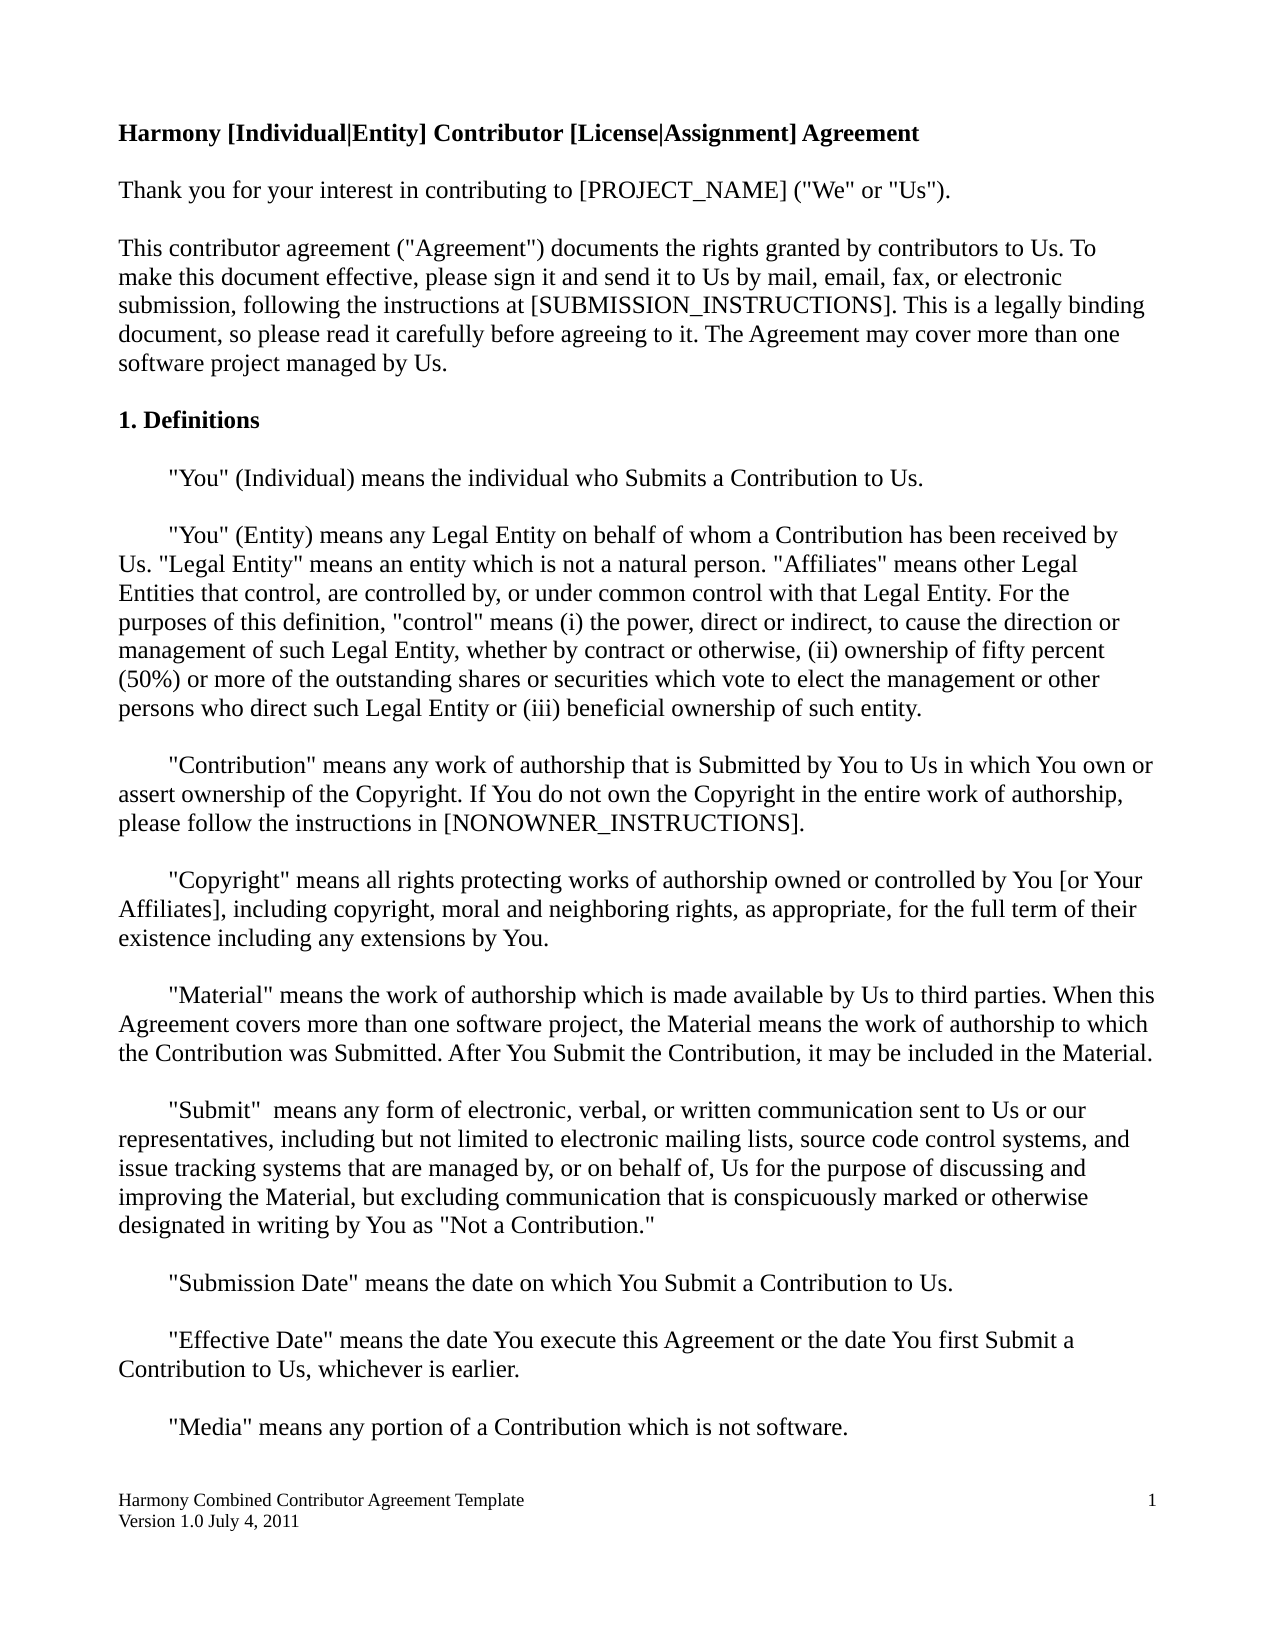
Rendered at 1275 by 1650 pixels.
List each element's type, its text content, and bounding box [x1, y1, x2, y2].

text Thank you for your interest in contributing to [PROJECT_NAME] ("We" or "Us"). [118, 176, 1157, 204]
text "Effective Date" means the date You execute this Agreement or the date You first Submit a Contribution to Us, whichever is earlier. [118, 1326, 1157, 1383]
text "Contribution" means any work of authorship that is Submitted by You to Us in which You own or assert ownership of the Copyright. If You do not own the Copyright in the entire work of authorship, please follow the instructions in [NONOWNER_INSTRUCTIONS]. [118, 751, 1157, 837]
text "You" (Entity) means any Legal Entity on behalf of whom a Contribution has been received by Us. "Legal Entity" means an entity which is not a natural person. "Affiliates" means other Legal Entities that control, are controlled by, or under common control with that Legal Entity. For the purposes of this definition, "control" means (i) the power, direct or indirect, to cause the direction or management of such Legal Entity, whether by contract or otherwise, (ii) ownership of fifty percent (50%) or more of the outstanding shares or securities which vote to elect the management or other persons who direct such Legal Entity or (iii) beneficial ownership of such entity. [118, 521, 1157, 722]
text "Media" means any portion of a Contribution which is not software. [118, 1412, 1157, 1441]
text 1. Definitions [118, 406, 1157, 434]
text "Material" means the work of authorship which is made available by Us to third parties. When this Agreement covers more than one software project, the Material means the work of authorship to which the Contribution was Submitted. After You Submit the Contribution, it may be included in the Material. [118, 981, 1157, 1067]
text This contributor agreement ("Agreement") documents the rights granted by contributors to Us. To make this document effective, please sign it and send it to Us by mail, email, fax, or electronic submission, following the instructions at [SUBMISSION_INSTRUCTIONS]. This is a legally binding document, so please read it carefully before agreeing to it. The Agreement may cover more than one software project managed by Us. [118, 233, 1157, 377]
text "You" (Individual) means the individual who Submits a Contribution to Us. [118, 463, 1157, 492]
text Harmony [Individual|Entity] Contributor [License|Assignment] Agreement [118, 118, 1157, 147]
text "Submission Date" means the date on which You Submit a Contribution to Us. [118, 1268, 1157, 1297]
text "Submit" means any form of electronic, verbal, or written communication sent to Us or our representatives, including but not limited to electronic mailing lists, source code control systems, and issue tracking systems that are managed by, or on behalf of, Us for the purpose of discussing and improving the Material, but excluding communication that is conspicuously marked or otherwise designated in writing by You as "Not a Contribution." [118, 1096, 1157, 1239]
text "Copyright" means all rights protecting works of authorship owned or controlled by You [or Your Affiliates], including copyright, moral and neighboring rights, as appropriate, for the full term of their existence including any extensions by You. [118, 866, 1157, 952]
